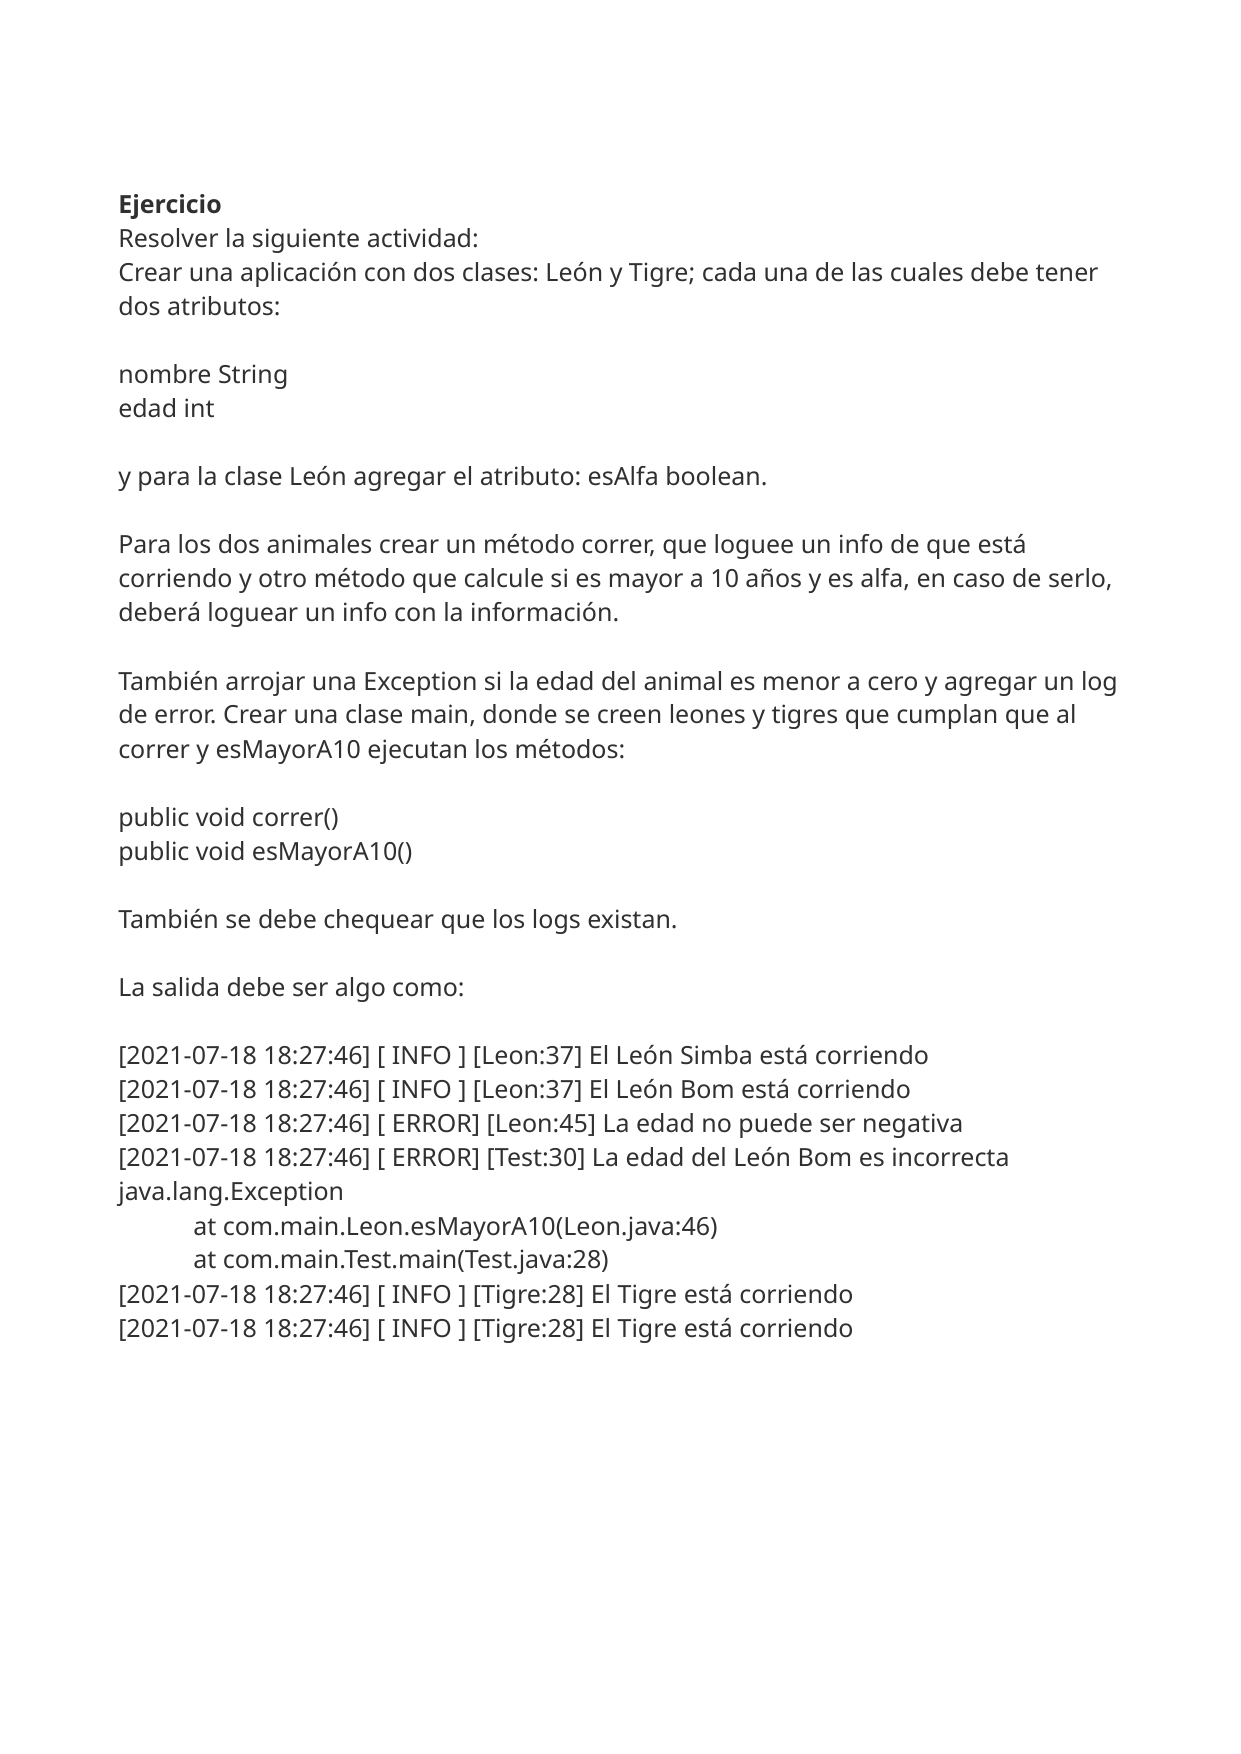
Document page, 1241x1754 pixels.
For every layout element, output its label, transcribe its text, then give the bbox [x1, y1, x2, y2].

text [2021-07-18 18:27:46] [ ERROR] [Test:30] La edad del León Bom es incorrecta [118, 1140, 1122, 1174]
text [2021-07-18 18:27:46] [ INFO ] [Tigre:28] El Tigre está corriendo [118, 1310, 1122, 1344]
text La salida debe ser algo como: [118, 970, 1122, 1004]
text y para la clase León agregar el atributo: esAlfa boolean. [118, 459, 1122, 493]
text También arrojar una Exception si la edad del animal es menor a cero y agregar un log de error. Crear una clase main, donde se creen leones y tigres que cumplan que al correr y esMayorA10 ejecutan los métodos: [118, 663, 1122, 765]
text public void esMayorA10() [118, 833, 1122, 867]
text at com.main.Leon.esMayorA10(Leon.java:46) [118, 1208, 1122, 1242]
text [2021-07-18 18:27:46] [ ERROR] [Leon:45] La edad no puede ser negativa [118, 1106, 1122, 1140]
text java.lang.Exception [118, 1174, 1122, 1208]
text Crear una aplicación con dos clases: León y Tigre; cada una de las cuales debe tener dos atributos: [118, 254, 1122, 322]
text public void correr() [118, 799, 1122, 833]
text [2021-07-18 18:27:46] [ INFO ] [Leon:37] El León Bom está corriendo [118, 1072, 1122, 1106]
text nombre String [118, 357, 1122, 391]
text [2021-07-18 18:27:46] [ INFO ] [Leon:37] El León Simba está corriendo [118, 1038, 1122, 1072]
text Resolver la siguiente actividad: [118, 220, 1122, 254]
text Para los dos animales crear un método correr, que loguee un info de que está corriendo y otro método que calcule si es mayor a 10 años y es alfa, en caso de serlo, deberá loguear un info con la información. [118, 527, 1122, 629]
text edad int [118, 391, 1122, 425]
text Ejercicio [118, 186, 1122, 220]
text at com.main.Test.main(Test.java:28) [118, 1242, 1122, 1276]
text También se debe chequear que los logs existan. [118, 902, 1122, 936]
text [2021-07-18 18:27:46] [ INFO ] [Tigre:28] El Tigre está corriendo [118, 1276, 1122, 1310]
